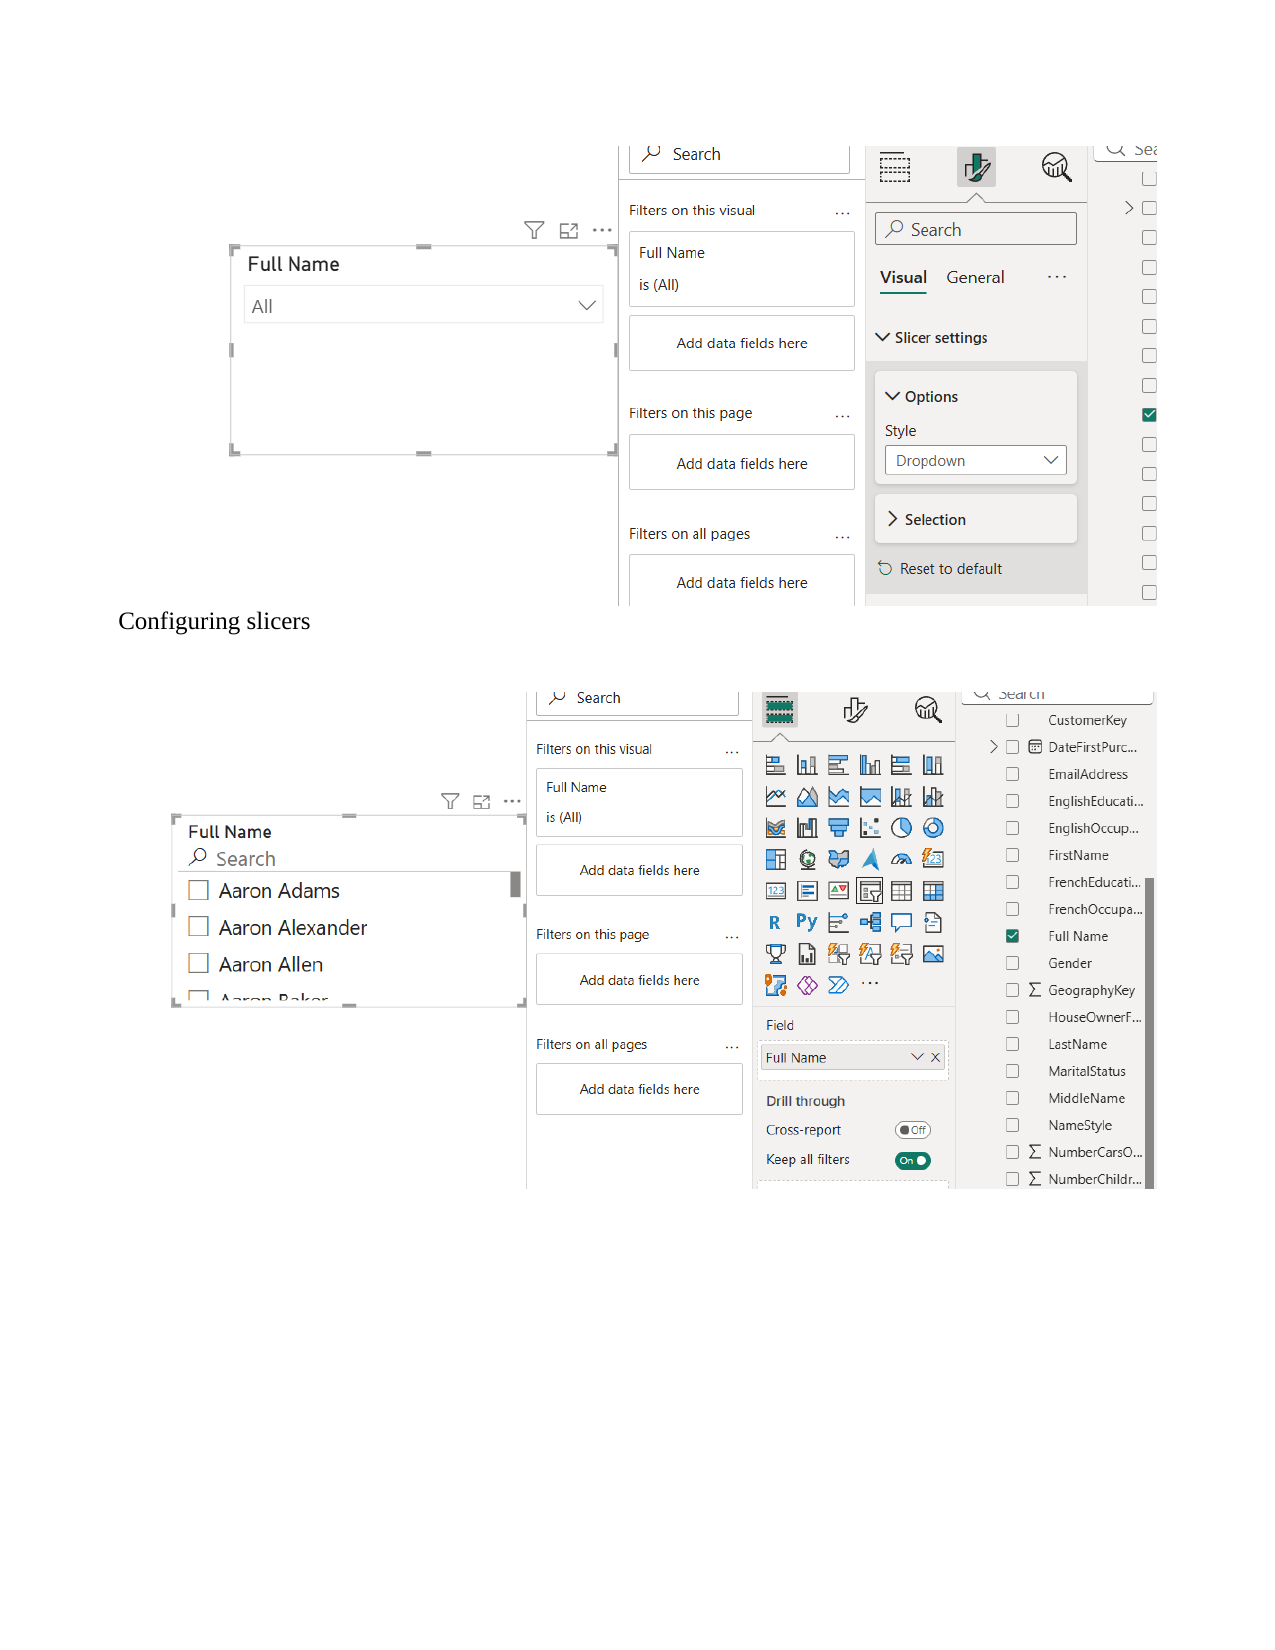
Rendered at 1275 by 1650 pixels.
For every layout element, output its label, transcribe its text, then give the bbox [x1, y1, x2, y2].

picture [118, 692, 1157, 1189]
text Configuring slicers [118, 606, 1157, 634]
picture [118, 146, 1157, 606]
